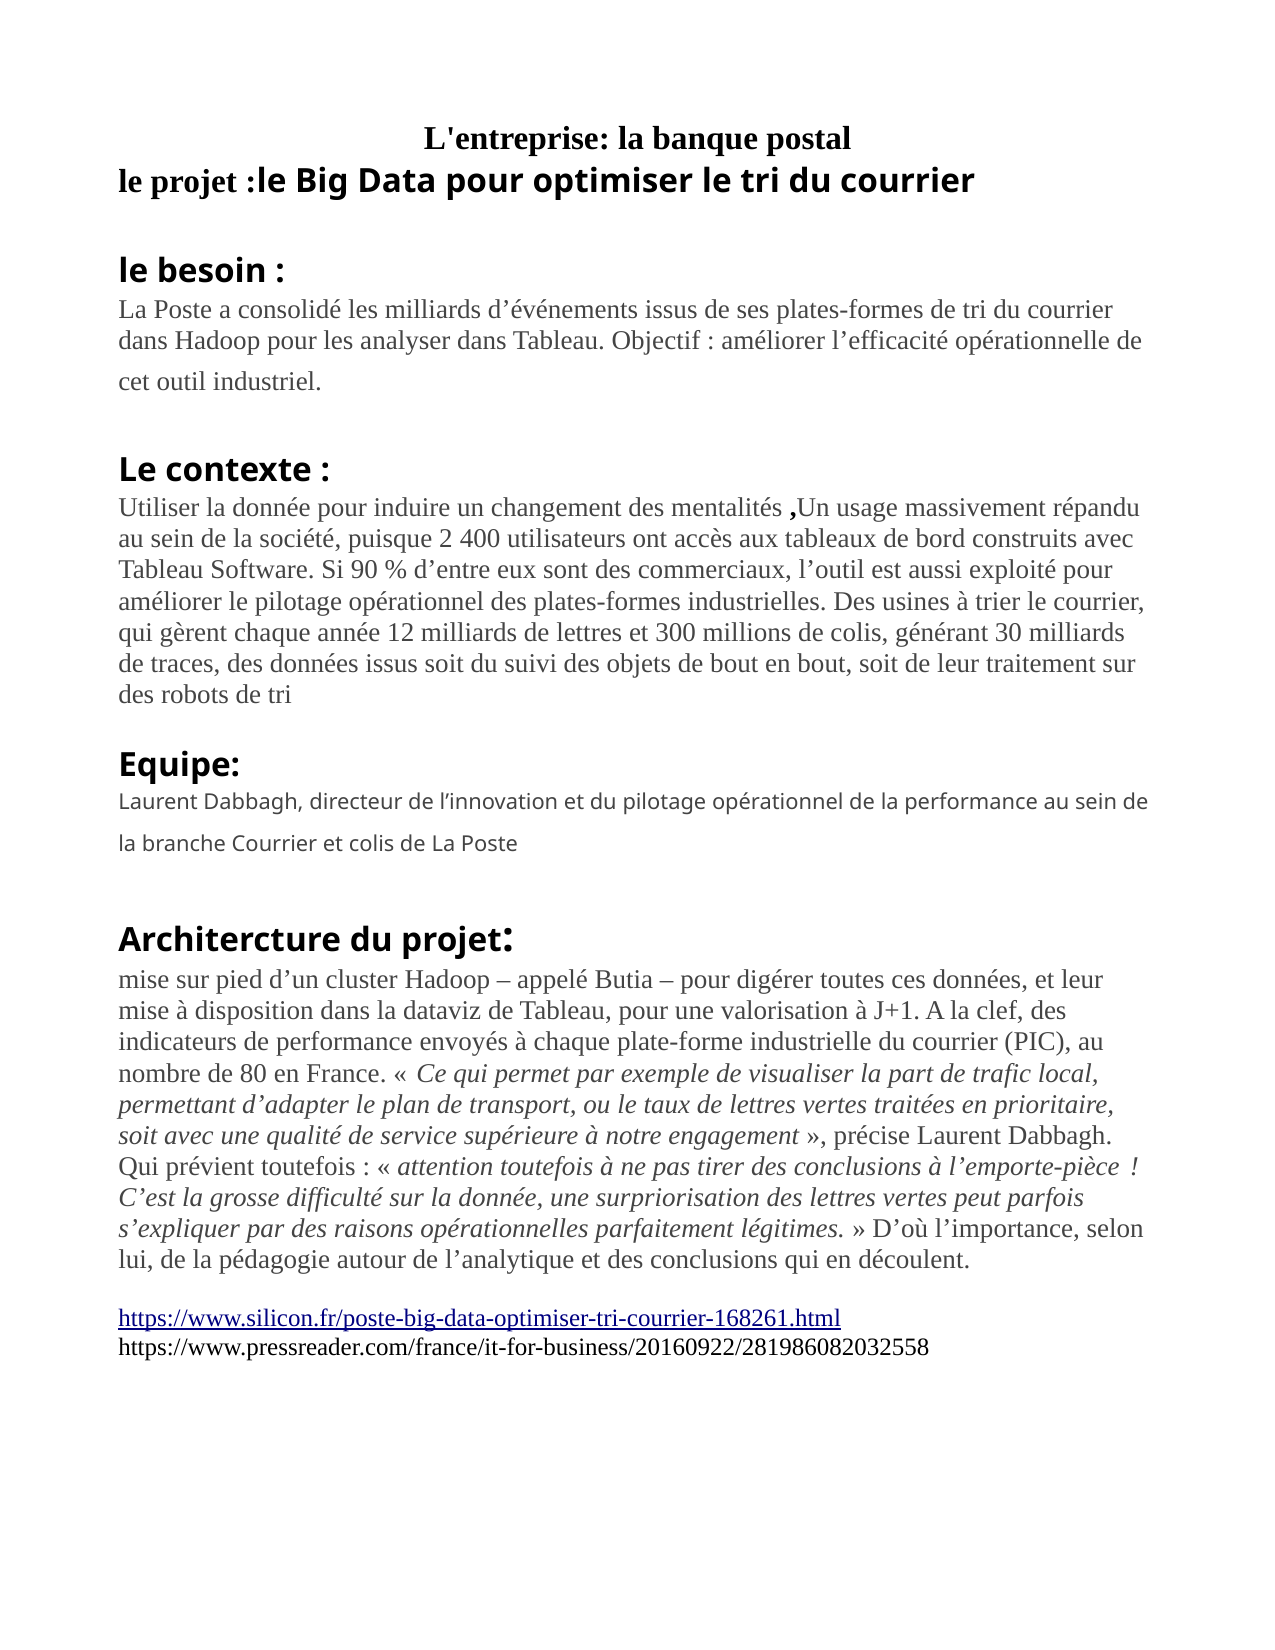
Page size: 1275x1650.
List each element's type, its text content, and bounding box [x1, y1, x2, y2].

text le projet :le Big Data pour optimiser le tri du courrier [118, 156, 1157, 202]
text Utiliser la donnée pour induire un changement des mentalités ,Un usage massivement répandu au sein de la société, puisque 2 400 utilisateurs ont accès aux tableaux de bord construits avec Tableau Software. Si 90 % d’entre eux sont des commerciaux, l’outil est aussi exploité pour améliorer le pilotage opérationnel des plates-formes industrielles. Des usines à trier le courrier, qui gèrent chaque année 12 milliards de lettres et 300 millions de colis, générant 30 milliards de traces, des données issus soit du suivi des objets de bout en bout, soit de leur traitement sur des robots de tri [118, 491, 1157, 709]
text mise sur pied d’un cluster Hadoop – appelé Butia – pour digérer toutes ces données, et leur mise à disposition dans la dataviz de Tableau, pour une valorisation à J+1. A la clef, des indicateurs de performance envoyés à chaque plate-forme industrielle du courrier (PIC), au nombre de 80 en France. « Ce qui permet par exemple de visualiser la part de trafic local, permettant d’adapter le plan de transport, ou le taux de lettres vertes traitées en prioritaire, soit avec une qualité de service supérieure à notre engagement », précise Laurent Dabbagh. Qui prévient toutefois : « attention toutefois à ne pas tirer des conclusions à l’emporte-pièce ! C’est la grosse difficulté sur la donnée, une surpriorisation des lettres vertes peut parfois s’expliquer par des raisons opérationnelles parfaitement légitimes. » D’où l’importance, selon lui, de la pédagogie autour de l’analytique et des conclusions qui en découlent. [118, 963, 1157, 1275]
text le besoin : [118, 247, 1157, 293]
text Equipe: [118, 740, 1157, 786]
text https://www.pressreader.com/france/it-for-business/20160922/281986082032558 [118, 1332, 1157, 1361]
text L'entreprise: la banque postal [118, 118, 1157, 156]
text Le contexte : [118, 446, 1157, 491]
text https://www.silicon.fr/poste-big-data-optimiser-tri-courrier-168261.html [118, 1303, 1157, 1332]
text Architercture du projet: [118, 906, 1157, 963]
text La Poste a consolidé les milliards d’événements issus de ses plates-formes de tri du courrier dans Hadoop pour les analyser dans Tableau. Objectif : améliorer l’efficacité opérationnelle de cet outil industriel. [118, 293, 1157, 400]
text Laurent Dabbagh, directeur de l’innovation et du pilotage opérationnel de la performance au sein de la branche Courrier et colis de La Poste [118, 786, 1157, 861]
